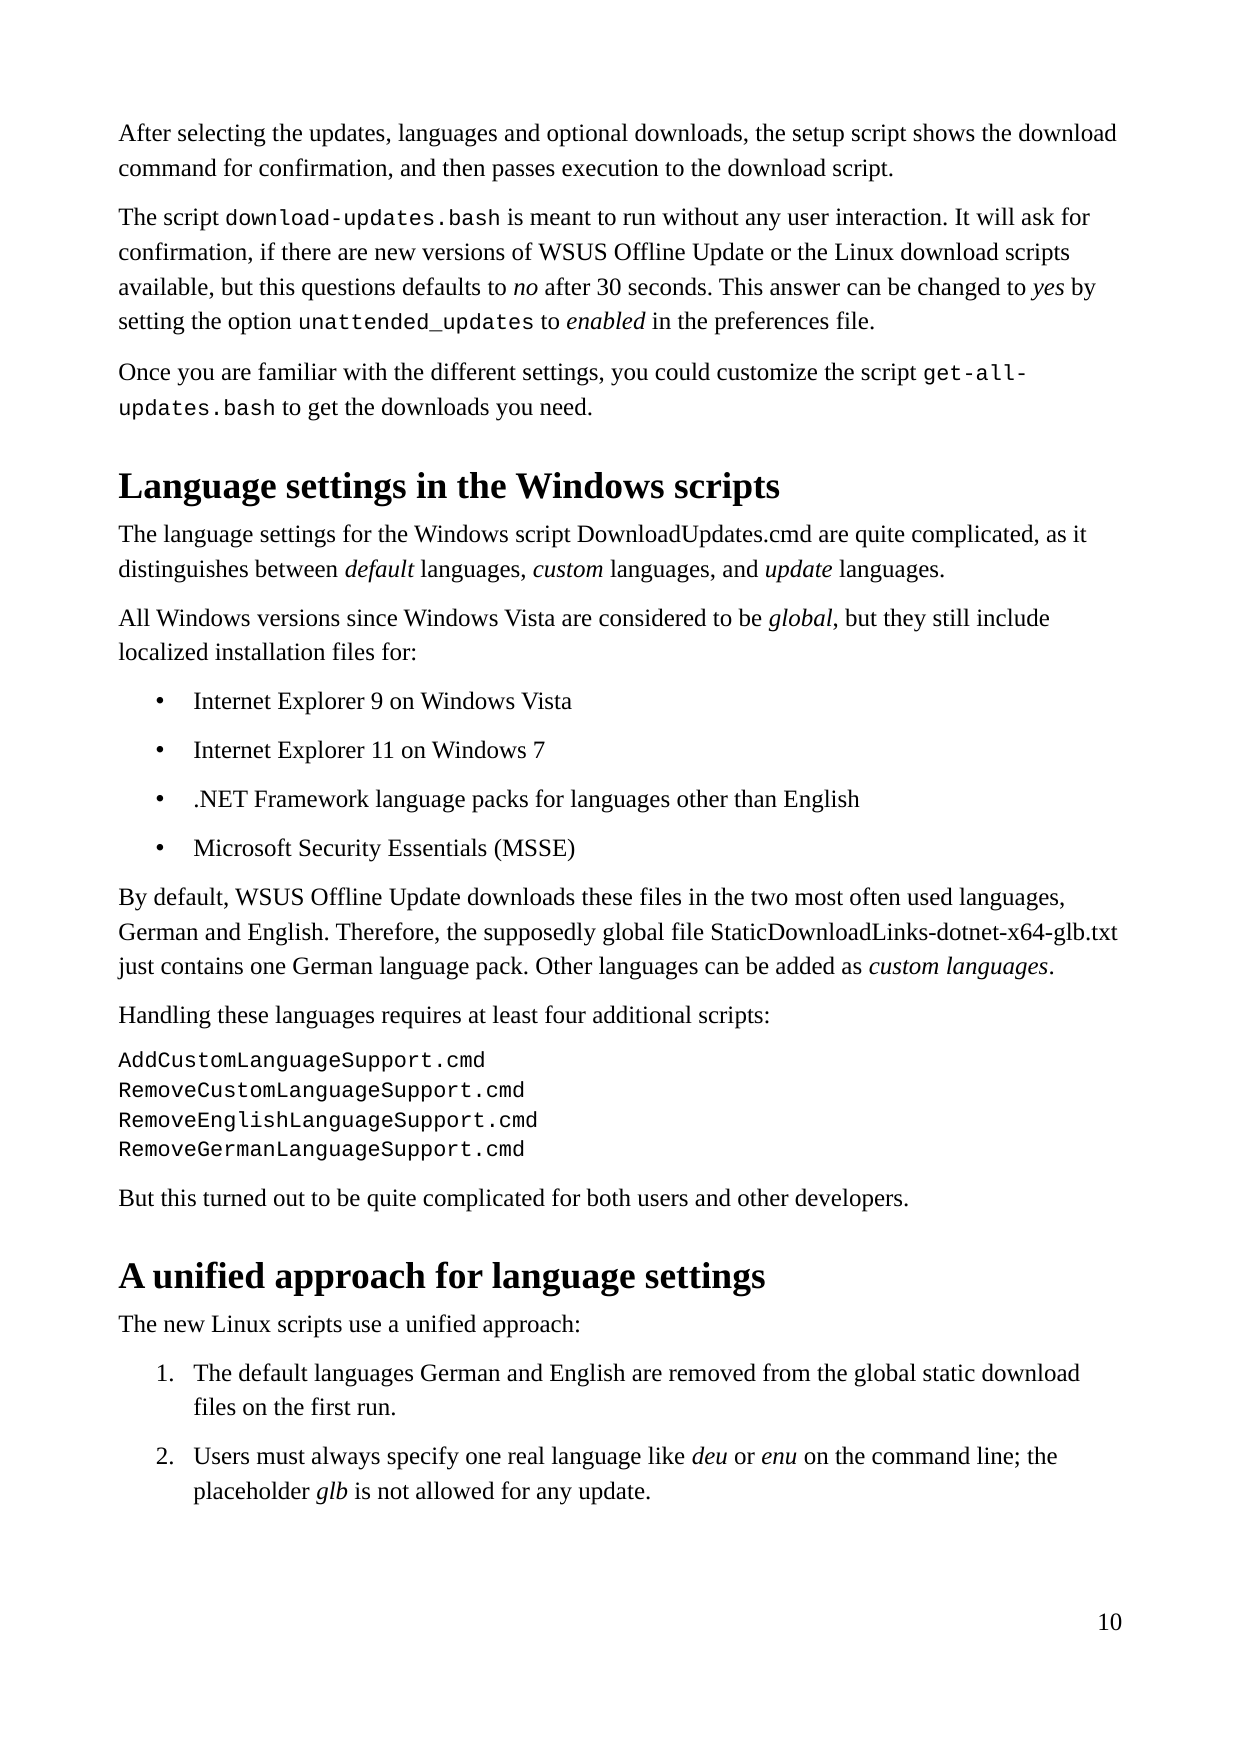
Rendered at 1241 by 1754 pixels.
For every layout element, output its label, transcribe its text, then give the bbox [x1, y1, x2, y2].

list Microsoft Security Essentials (MSSE) [156, 833, 1122, 862]
text The script download-updates.bash is meant to run without any user interaction. It will ask for confirmation, if there are new versions of WSUS Offline Update or the Linux download scripts available, but this questions defaults to no after 30 seconds. This answer can be changed to yes by setting the option unattended_updates to enabled in the preferences file. [118, 202, 1122, 336]
list Users must always specify one real language like deu or enu on the command line; the placeholder glb is not allowed for any update. [156, 1441, 1122, 1504]
text The new Linux scripts use a unified approach: [118, 1309, 1122, 1337]
text By default, WSUS Offline Update downloads these files in the two most often used languages, German and English. Therefore, the supposedly global file StaticDownloadLinks-dotnet-x64-glb.txt just contains one German language pack. Other languages can be added as custom languages. [118, 882, 1122, 980]
subtitle Language settings in the Windows scripts [118, 463, 1122, 507]
text Once you are familiar with the different settings, you could customize the script get-all-updates.bash to get the downloads you need. [118, 357, 1122, 422]
text The language settings for the Windows script DownloadUpdates.cmd are quite complicated, as it distinguishes between default languages, custom languages, and update languages. [118, 519, 1122, 582]
list The default languages German and English are removed from the global static download files on the first run. [156, 1358, 1122, 1421]
text But this turned out to be quite complicated for both users and other developers. [118, 1183, 1122, 1212]
text RemoveEnglishLanguageSupport.cmd [118, 1109, 1122, 1134]
subtitle A unified approach for language settings [118, 1253, 1122, 1296]
text All Windows versions since Windows Vista are considered to be global, but they still include localized installation files for: [118, 603, 1122, 666]
text Handling these languages requires at least four additional scripts: [118, 1001, 1122, 1029]
text RemoveCustomLanguageSupport.cmd [118, 1079, 1122, 1104]
list Internet Explorer 11 on Windows 7 [156, 735, 1122, 764]
text AddCustomLanguageSupport.cmd [118, 1049, 1122, 1074]
list Internet Explorer 9 on Windows Vista [156, 686, 1122, 715]
text After selecting the updates, languages and optional downloads, the setup script shows the download command for confirmation, and then passes execution to the download script. [118, 118, 1122, 181]
text RemoveGermanLanguageSupport.cmd [118, 1139, 1122, 1163]
list .NET Framework language packs for languages other than English [156, 784, 1122, 813]
